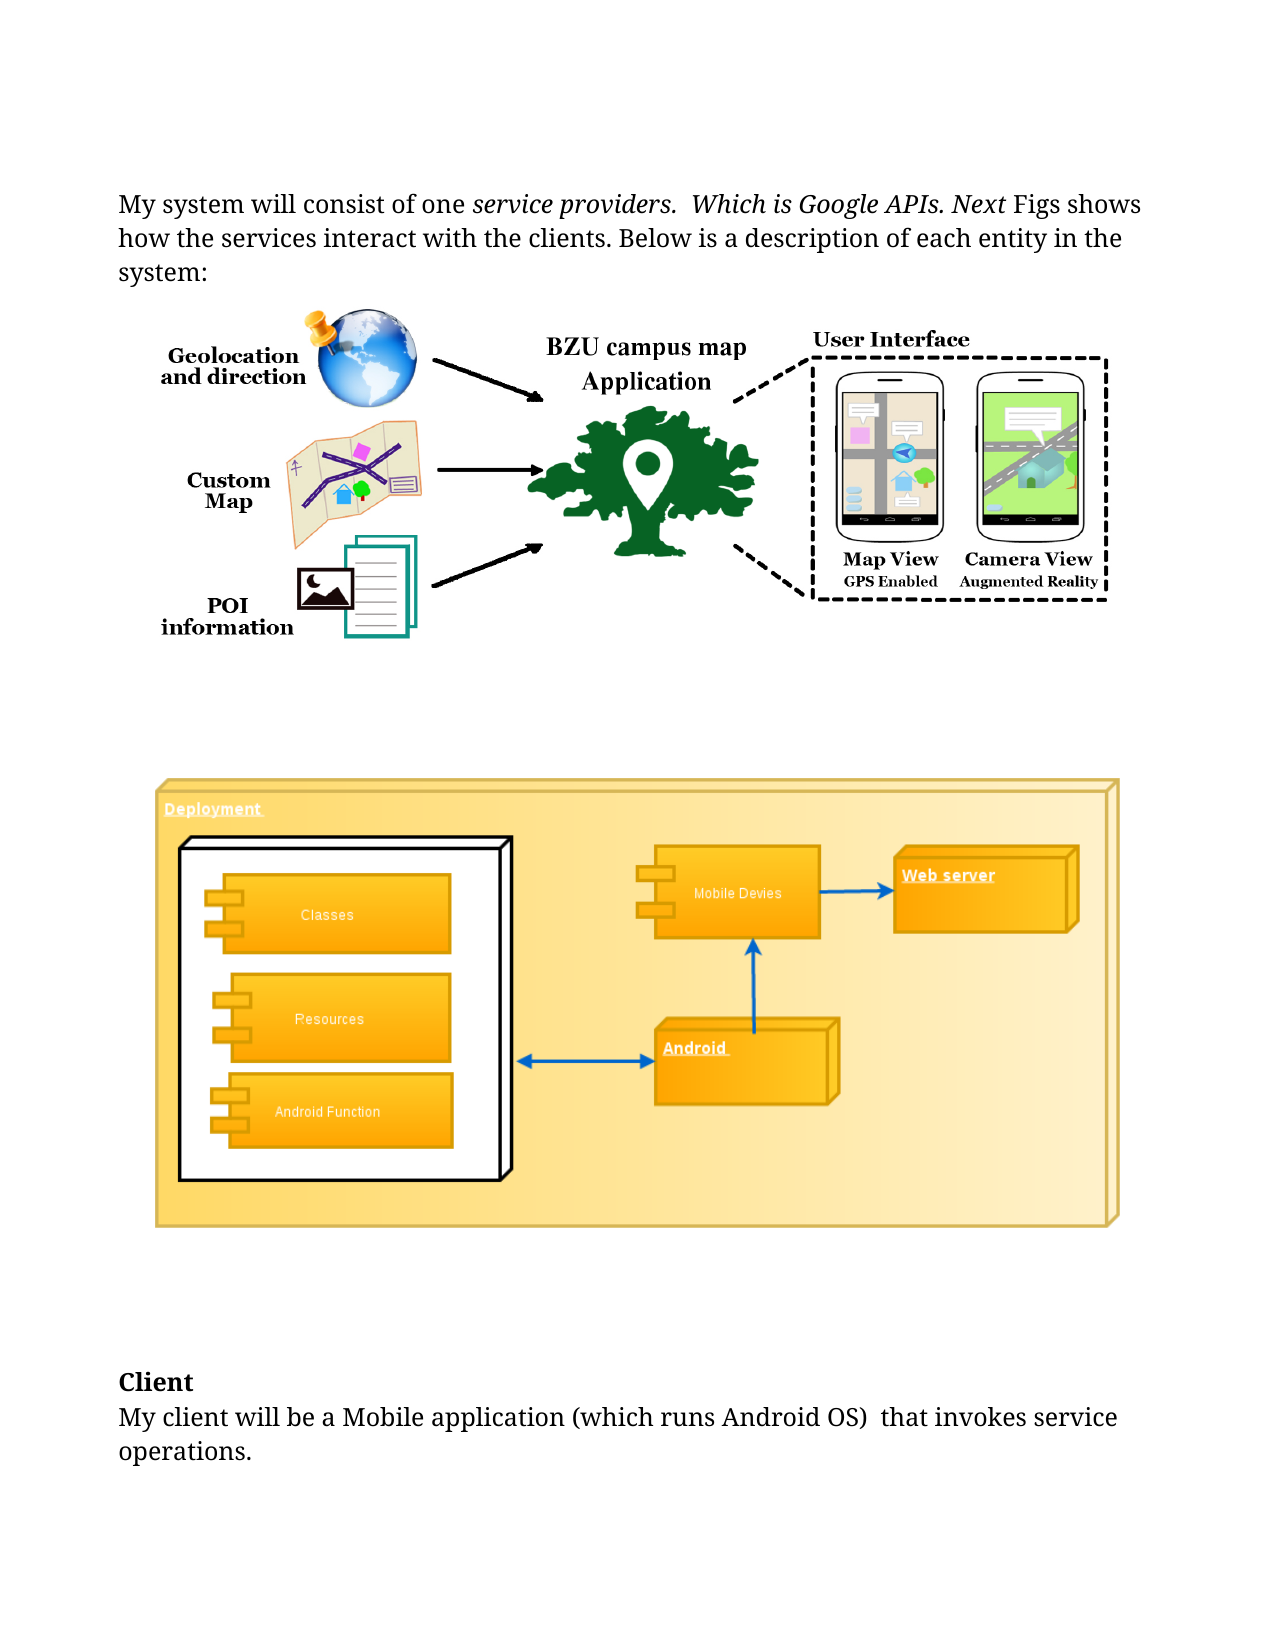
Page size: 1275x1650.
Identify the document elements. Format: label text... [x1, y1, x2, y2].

text My client will be a Mobile application (which runs Android OS) that invokes service operations. [118, 1399, 1157, 1467]
text My system will consist of one service providers. Which is Google APIs. Next Figs shows how the services interact with the clients. Below is a description of each entity in the system: [118, 186, 1157, 288]
picture [154, 288, 1121, 642]
picture [154, 777, 1121, 1229]
text Client [118, 1365, 1157, 1399]
